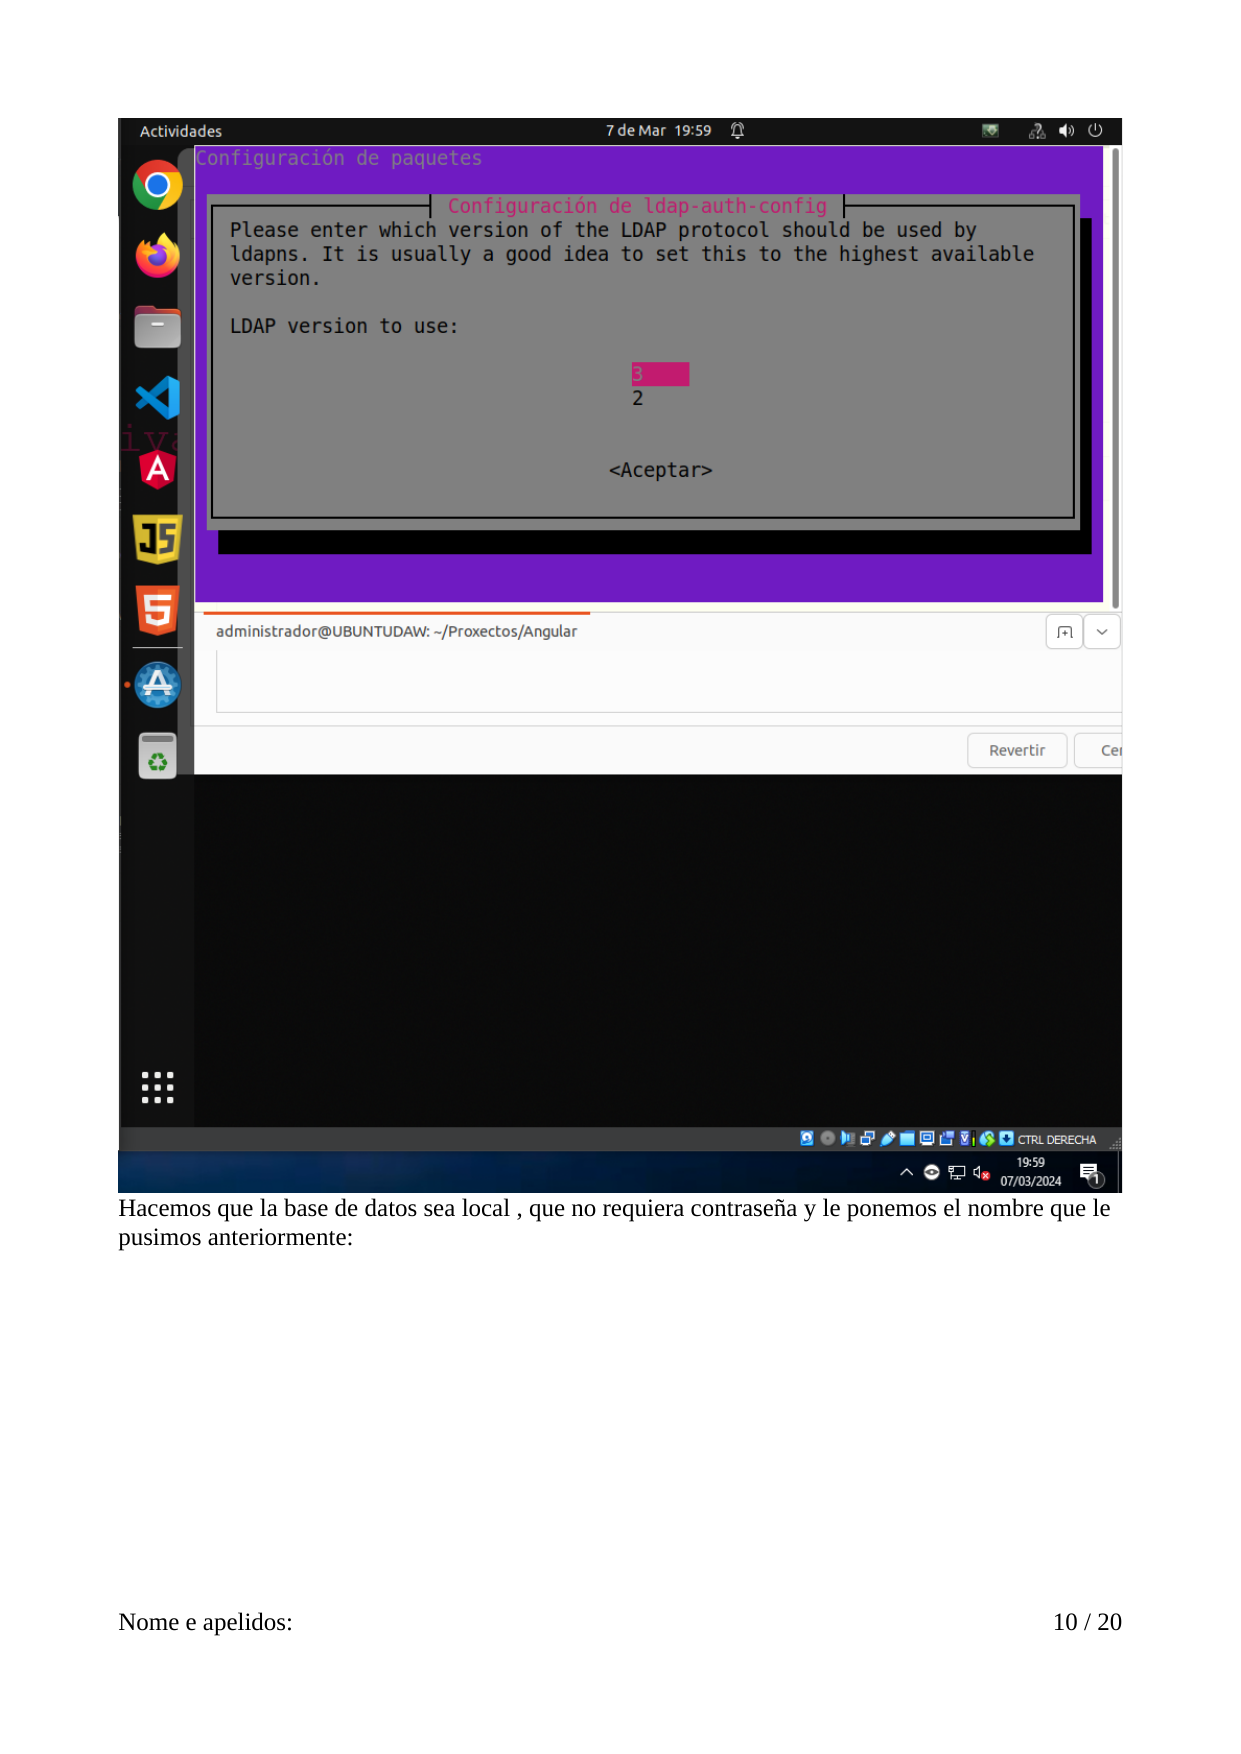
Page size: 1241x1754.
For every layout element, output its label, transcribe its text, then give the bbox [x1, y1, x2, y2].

picture [118, 118, 1123, 1193]
text Hacemos que la base de datos sea local , que no requiera contraseña y le ponemos el nombre que le pusimos anteriormente: [118, 1193, 1122, 1251]
